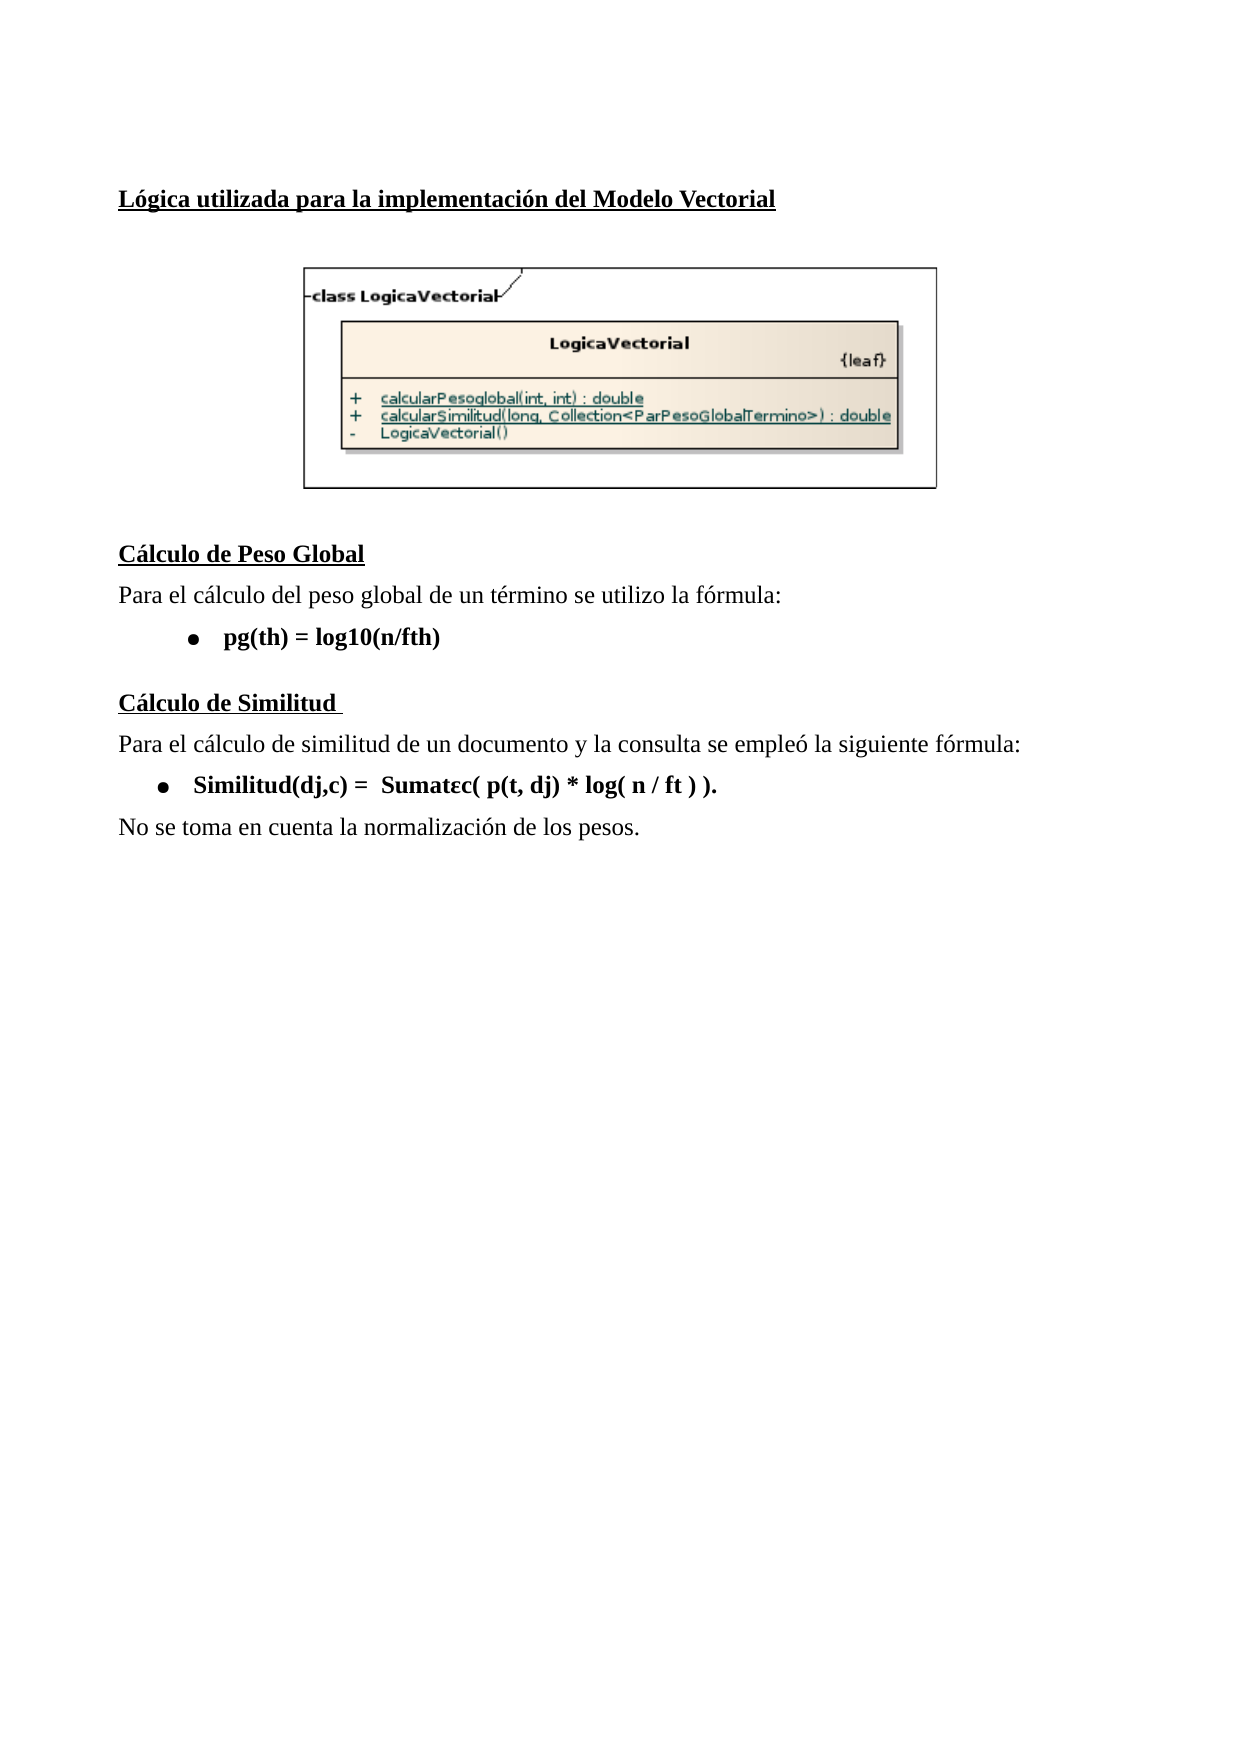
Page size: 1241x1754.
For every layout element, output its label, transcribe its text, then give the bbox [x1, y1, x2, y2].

text No se toma en cuenta la normalización de los pesos. [118, 812, 1122, 841]
text Para el cálculo de similitud de un documento y la consulta se empleó la siguiente fórmula: [118, 729, 1122, 758]
subtitle Lógica utilizada para la implementación del Modelo Vectorial [118, 184, 1122, 213]
list Similitud(dj,c) = Sumatεc( p(t, dj) * log( n / ft ) ). [156, 771, 1122, 799]
list pg(th) = log10(n/fth) [186, 622, 1122, 651]
subtitle Cálculo de Peso Global [118, 539, 1122, 568]
subtitle Cálculo de Similitud [118, 688, 1122, 717]
picture [302, 266, 938, 489]
text Para el cálculo del peso global de un término se utilizo la fórmula: [118, 581, 1122, 609]
